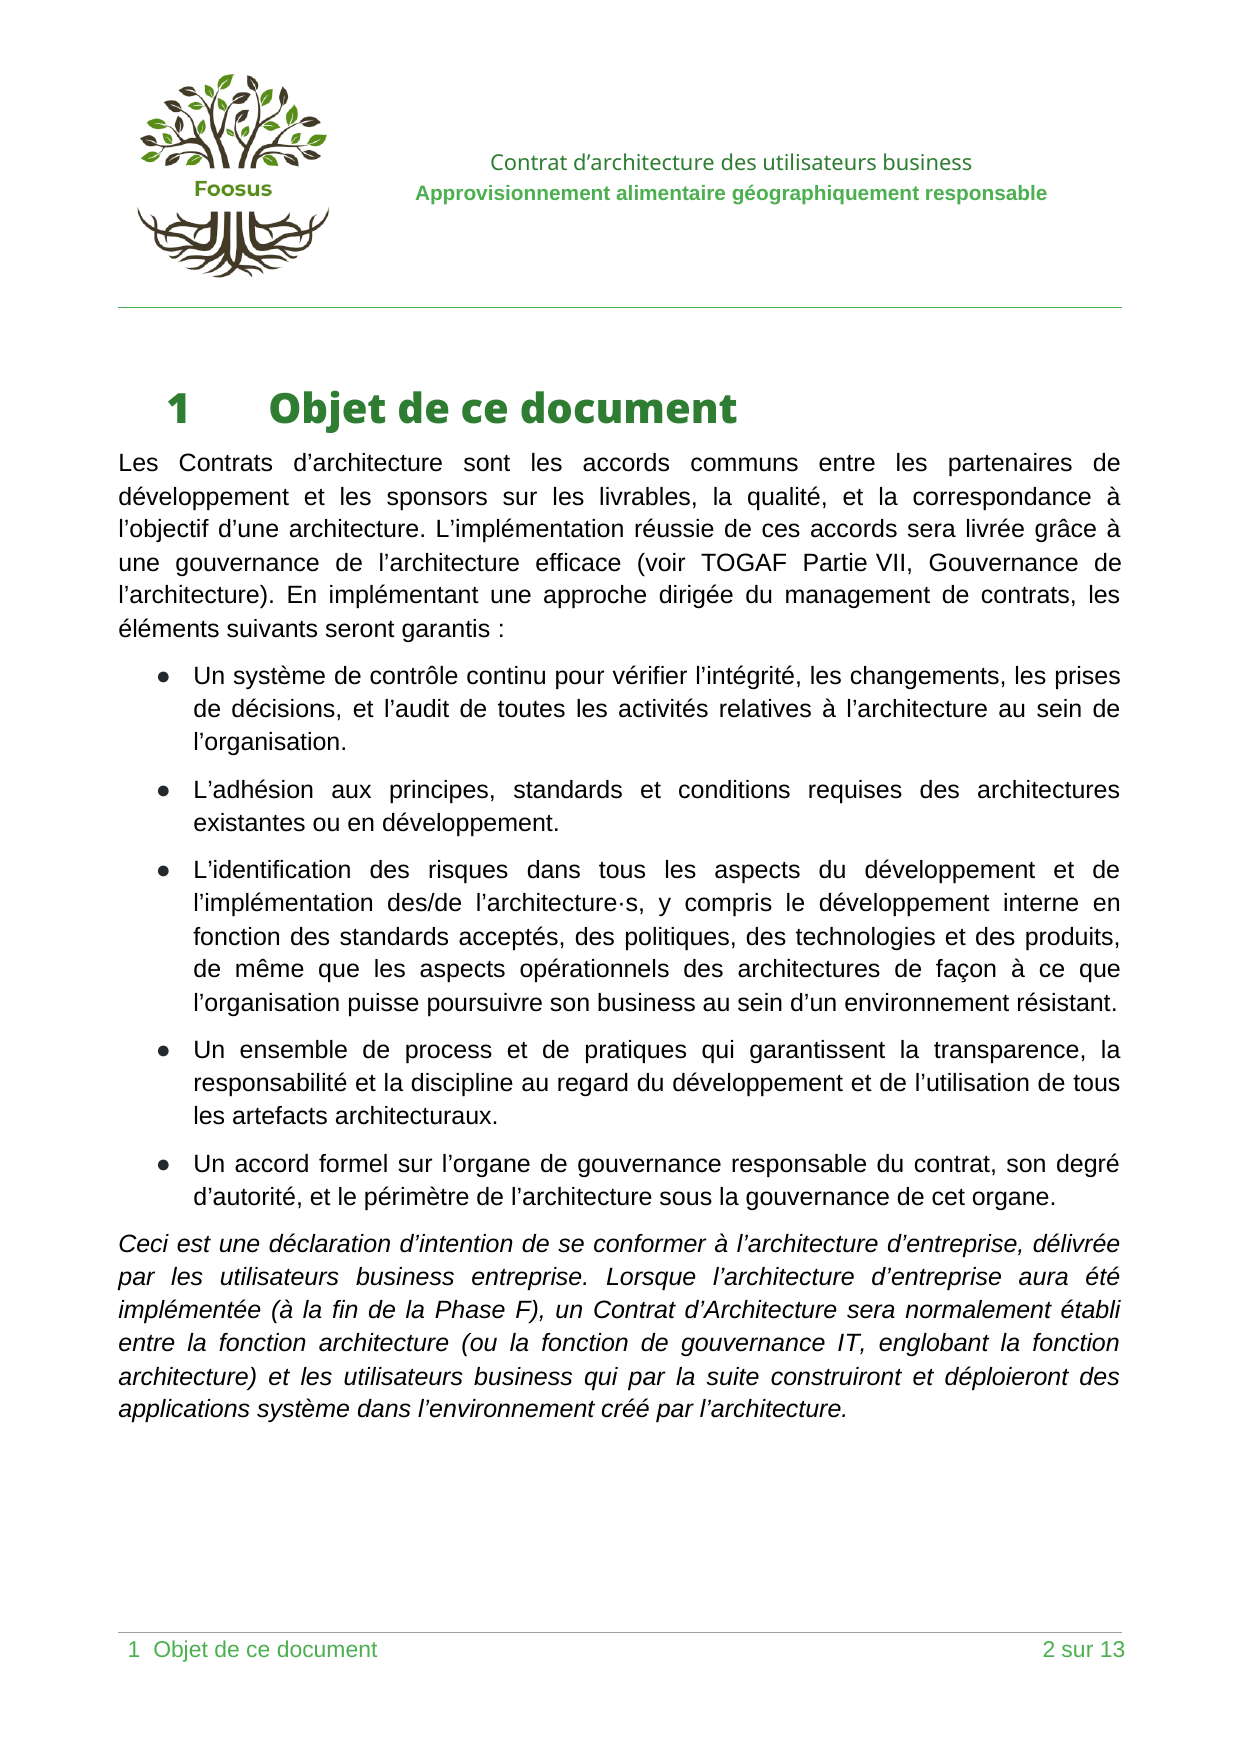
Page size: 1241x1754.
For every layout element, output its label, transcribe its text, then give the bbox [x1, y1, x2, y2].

list L’adhésion aux principes, standards et conditions requises des architectures existantes ou en développement. [156, 775, 1122, 837]
text Les Contrats d’architecture sont les accords communs entre les partenaires de développement et les sponsors sur les livrables, la qualité, et la correspondance à l’objectif d’une architecture. L’implémentation réussie de ces accords sera livrée grâce à une gouvernance de l’architecture efficace (voir TOGAF Partie VII, Gouvernance de l’architecture). En implémentant une approche dirigée du management de contrats, les éléments suivants seront garantis : [118, 448, 1122, 642]
text Ceci est une déclaration d’intention de se conformer à l’architecture d’entreprise, délivrée par les utilisateurs business entreprise. Lorsque l’architecture d’entreprise aura été implémentée (à la fin de la Phase F), un Contrat d’Architecture sera normalement établi entre la fonction architecture (ou la fonction de gouvernance IT, englobant la fonction architecture) et les utilisateurs business qui par la suite construiront et déploieront des applications système dans l’environnement créé par l’architecture. [118, 1229, 1122, 1423]
picture [126, 67, 340, 284]
list L’identification des risques dans tous les aspects du développement et de l’implémentation des/de l’architecture·s, y compris le développement interne en fonction des standards acceptés, des politiques, des technologies et des produits, de même que les aspects opérationnels des architectures de façon à ce que l’organisation puisse poursuivre son business au sein d’un environnement résistant. [156, 855, 1122, 1016]
list Un accord formel sur l’organe de gouvernance responsable du contrat, son degré d’autorité, et le périmètre de l’architecture sous la gouvernance de cet organe. [156, 1149, 1122, 1211]
list Un système de contrôle continu pour vérifier l’intégrité, les changements, les prises de décisions, et l’audit de toutes les activités relatives à l’architecture au sein de l’organisation. [156, 661, 1122, 756]
list Un ensemble de process et de pratiques qui garantissent la transparence, la responsabilité et la discipline au regard du développement et de l’utilisation de tous les artefacts architecturaux. [156, 1035, 1122, 1130]
subtitle Objet de ce document [155, 379, 1122, 436]
